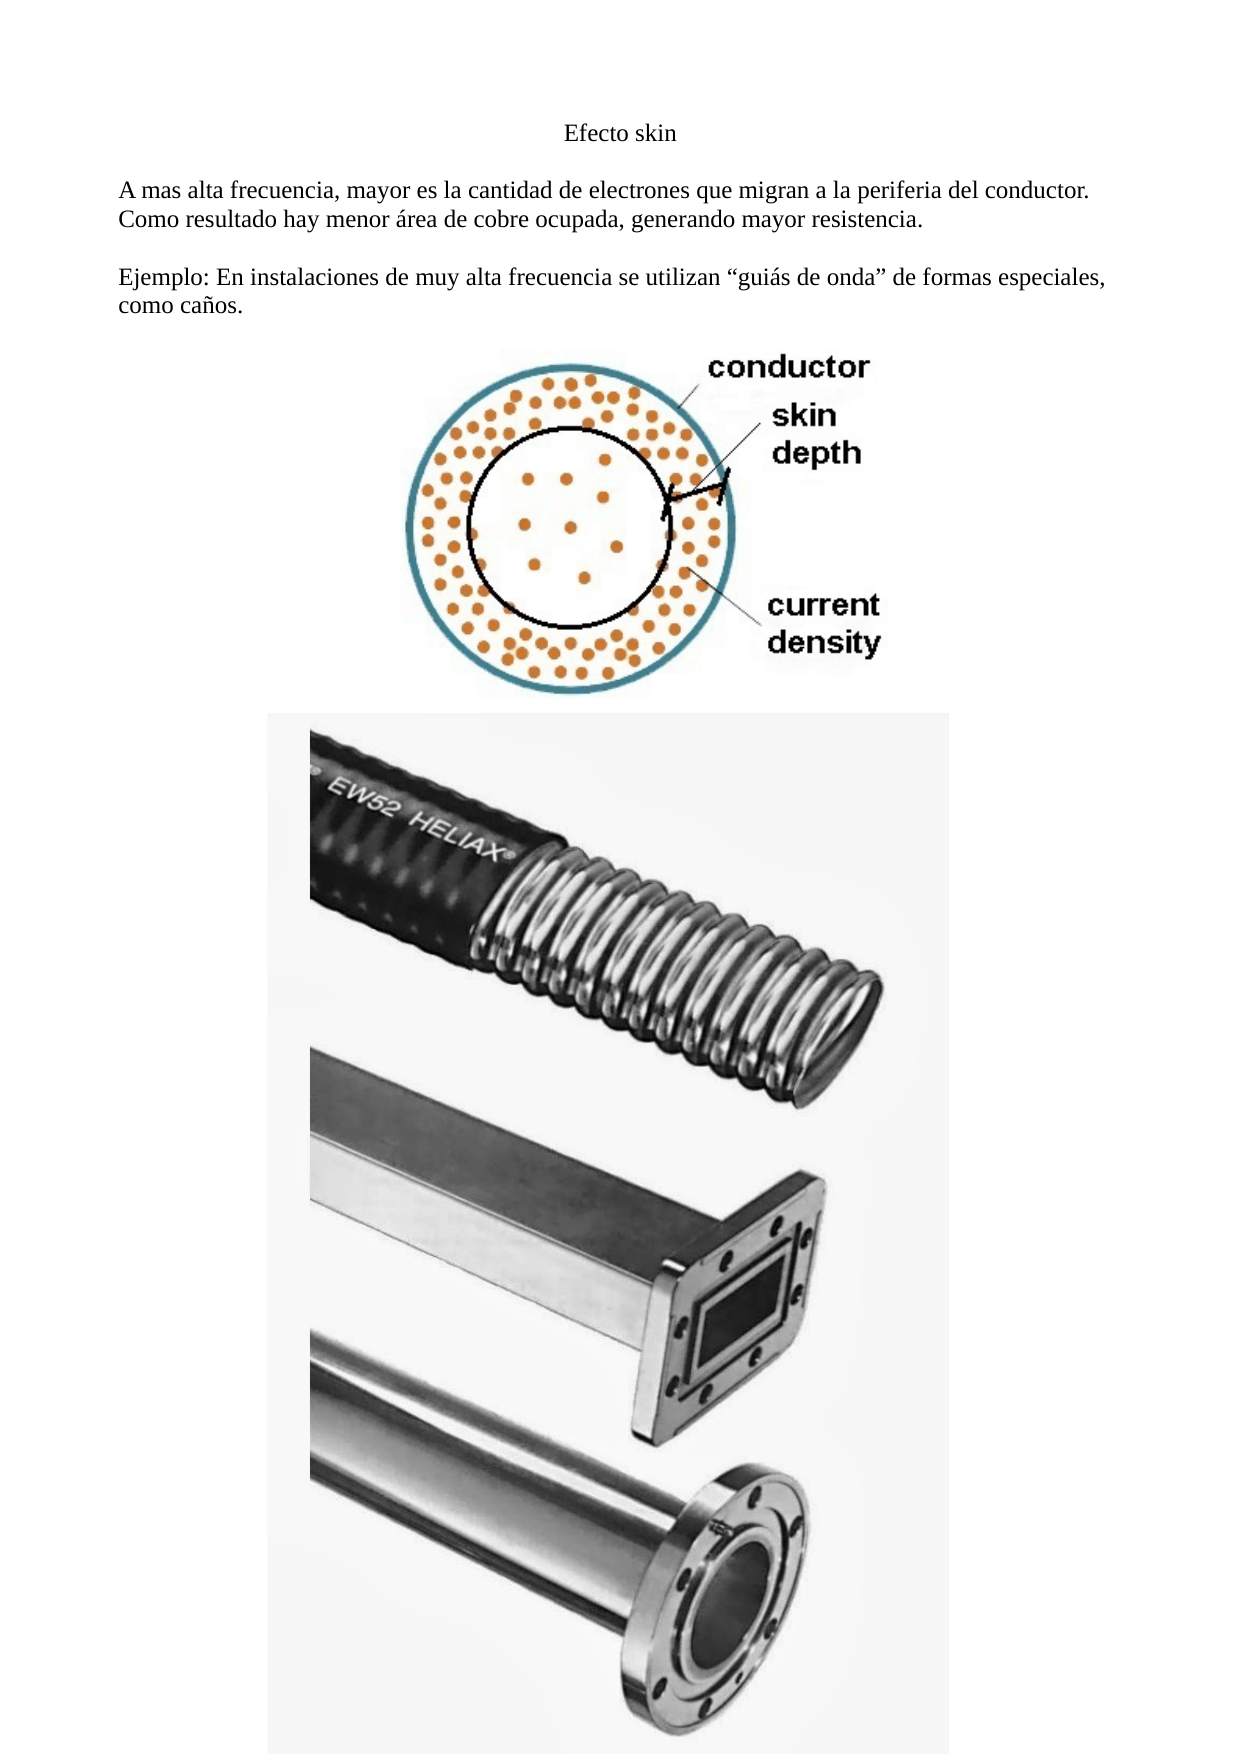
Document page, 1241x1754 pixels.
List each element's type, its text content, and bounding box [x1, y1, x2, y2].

text Efecto skin [118, 118, 1122, 147]
text A mas alta frecuencia, mayor es la cantidad de electrones que migran a la periferia del conductor. Como resultado hay menor área de cobre ocupada, generando mayor resistencia. [118, 176, 1122, 233]
text Ejemplo: En instalaciones de muy alta frecuencia se utilizan “guiás de onda” de formas especiales, como caños. [118, 262, 1122, 319]
picture [267, 713, 949, 1754]
picture [351, 348, 889, 705]
